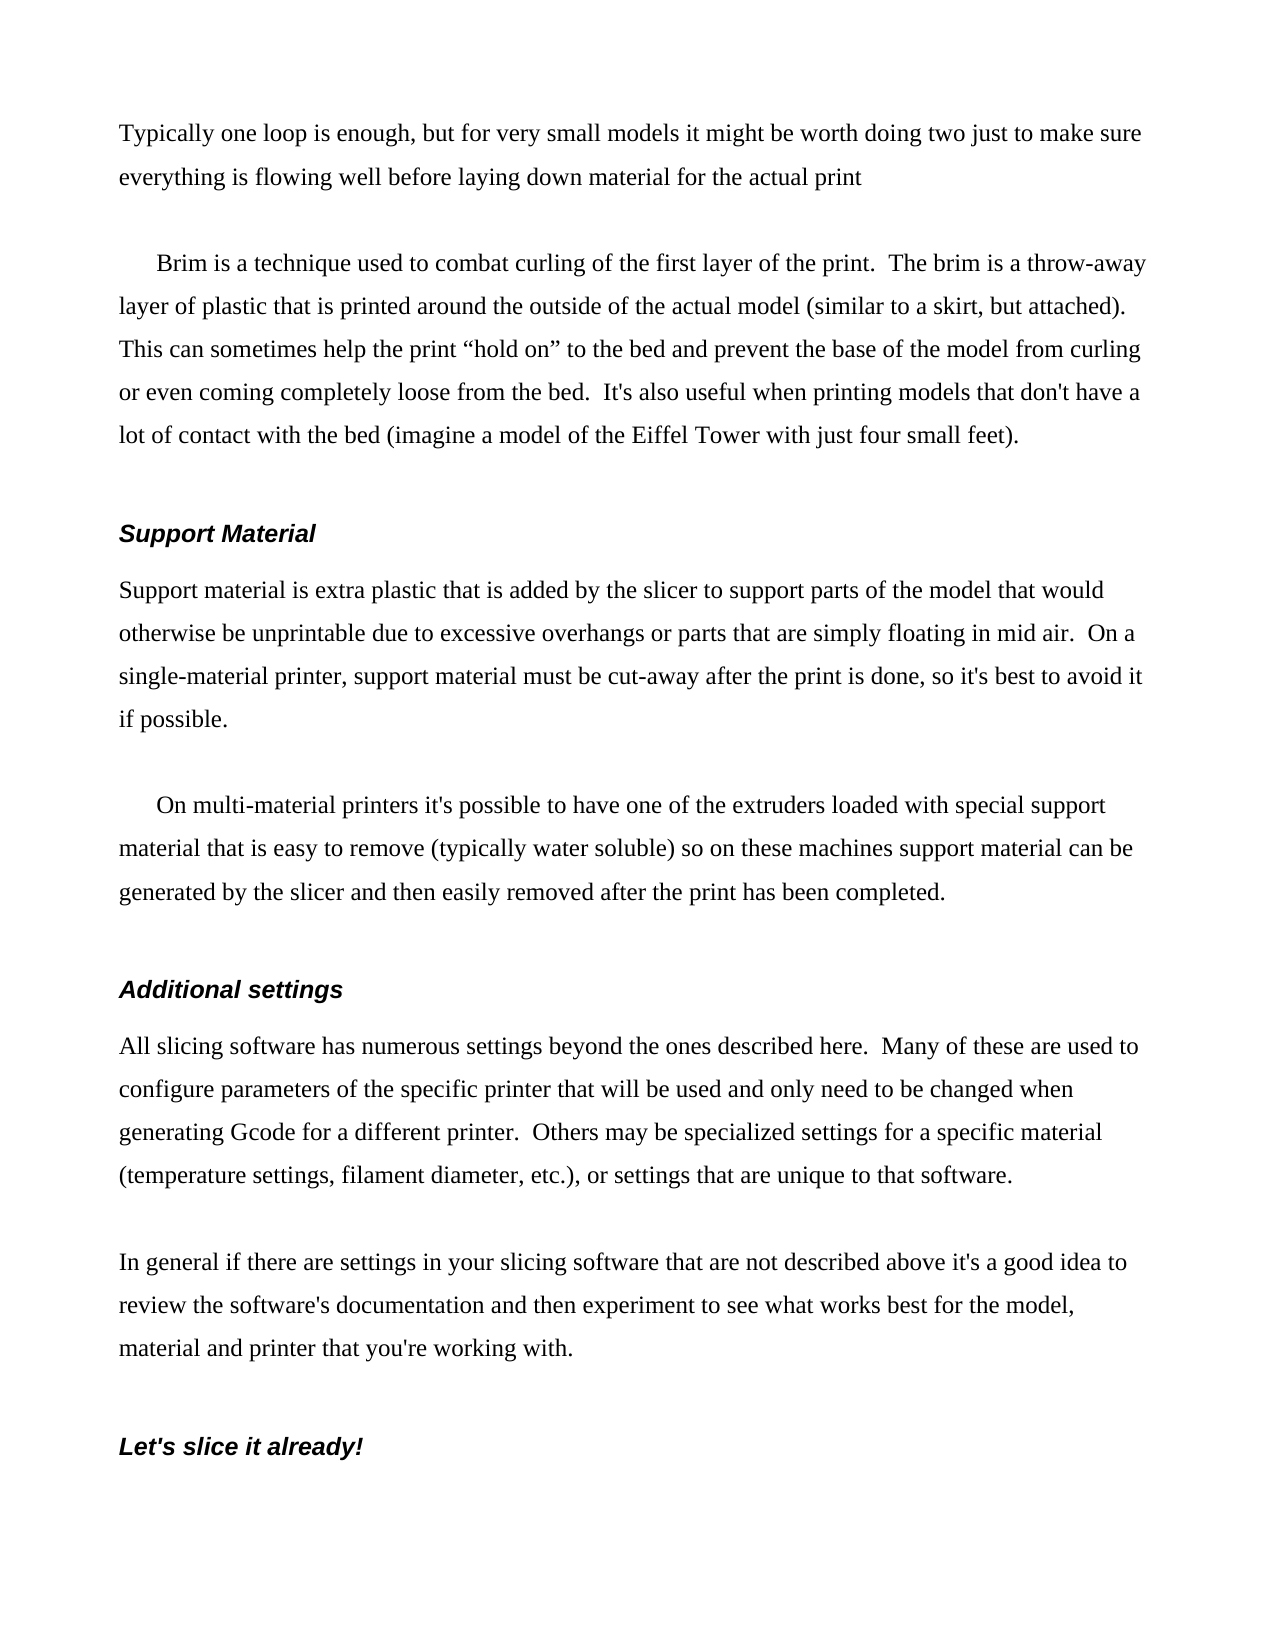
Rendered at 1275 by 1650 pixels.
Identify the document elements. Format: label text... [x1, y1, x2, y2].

text Let's slice it already! [118, 1432, 1156, 1460]
text On multi-material printers it's possible to have one of the extruders loaded with special support material that is easy to remove (typically water soluble) so on these machines support material can be generated by the slicer and then easily removed after the print has been completed. [118, 790, 1156, 905]
text Support material is extra plastic that is added by the slicer to support parts of the model that would otherwise be unprintable due to excessive overhangs or parts that are simply floating in mid air. On a single-material printer, support material must be cut-away after the print is done, so it's best to avoid it if possible. [118, 575, 1156, 733]
text In general if there are settings in your slicing software that are not described above it's a good idea to review the software's documentation and then experiment to see what works best for the model, material and printer that you're working with. [118, 1247, 1156, 1362]
text All slicing software has numerous settings beyond the ones described here. Many of these are used to configure parameters of the specific printer that will be used and only need to be changed when generating Gcode for a different printer. Others may be specialized settings for a specific material (temperature settings, filament diameter, etc.), or settings that are unique to that software. [118, 1031, 1156, 1189]
text Brim is a technique used to combat curling of the first layer of the print. The brim is a throw-away layer of plastic that is printed around the outside of the actual model (similar to a skirt, but attached). This can sometimes help the print “hold on” to the bed and prevent the base of the model from curling or even coming completely loose from the bed. It's also useful when printing models that don't have a lot of contact with the bed (imagine a model of the Eiffel Tower with just four small feet). [118, 248, 1156, 449]
text Typically one loop is enough, but for very small models it might be worth doing two just to make sure everything is flowing well before laying down material for the actual print [118, 118, 1156, 190]
text Additional settings [118, 975, 1156, 1004]
text Support Material [118, 519, 1156, 548]
